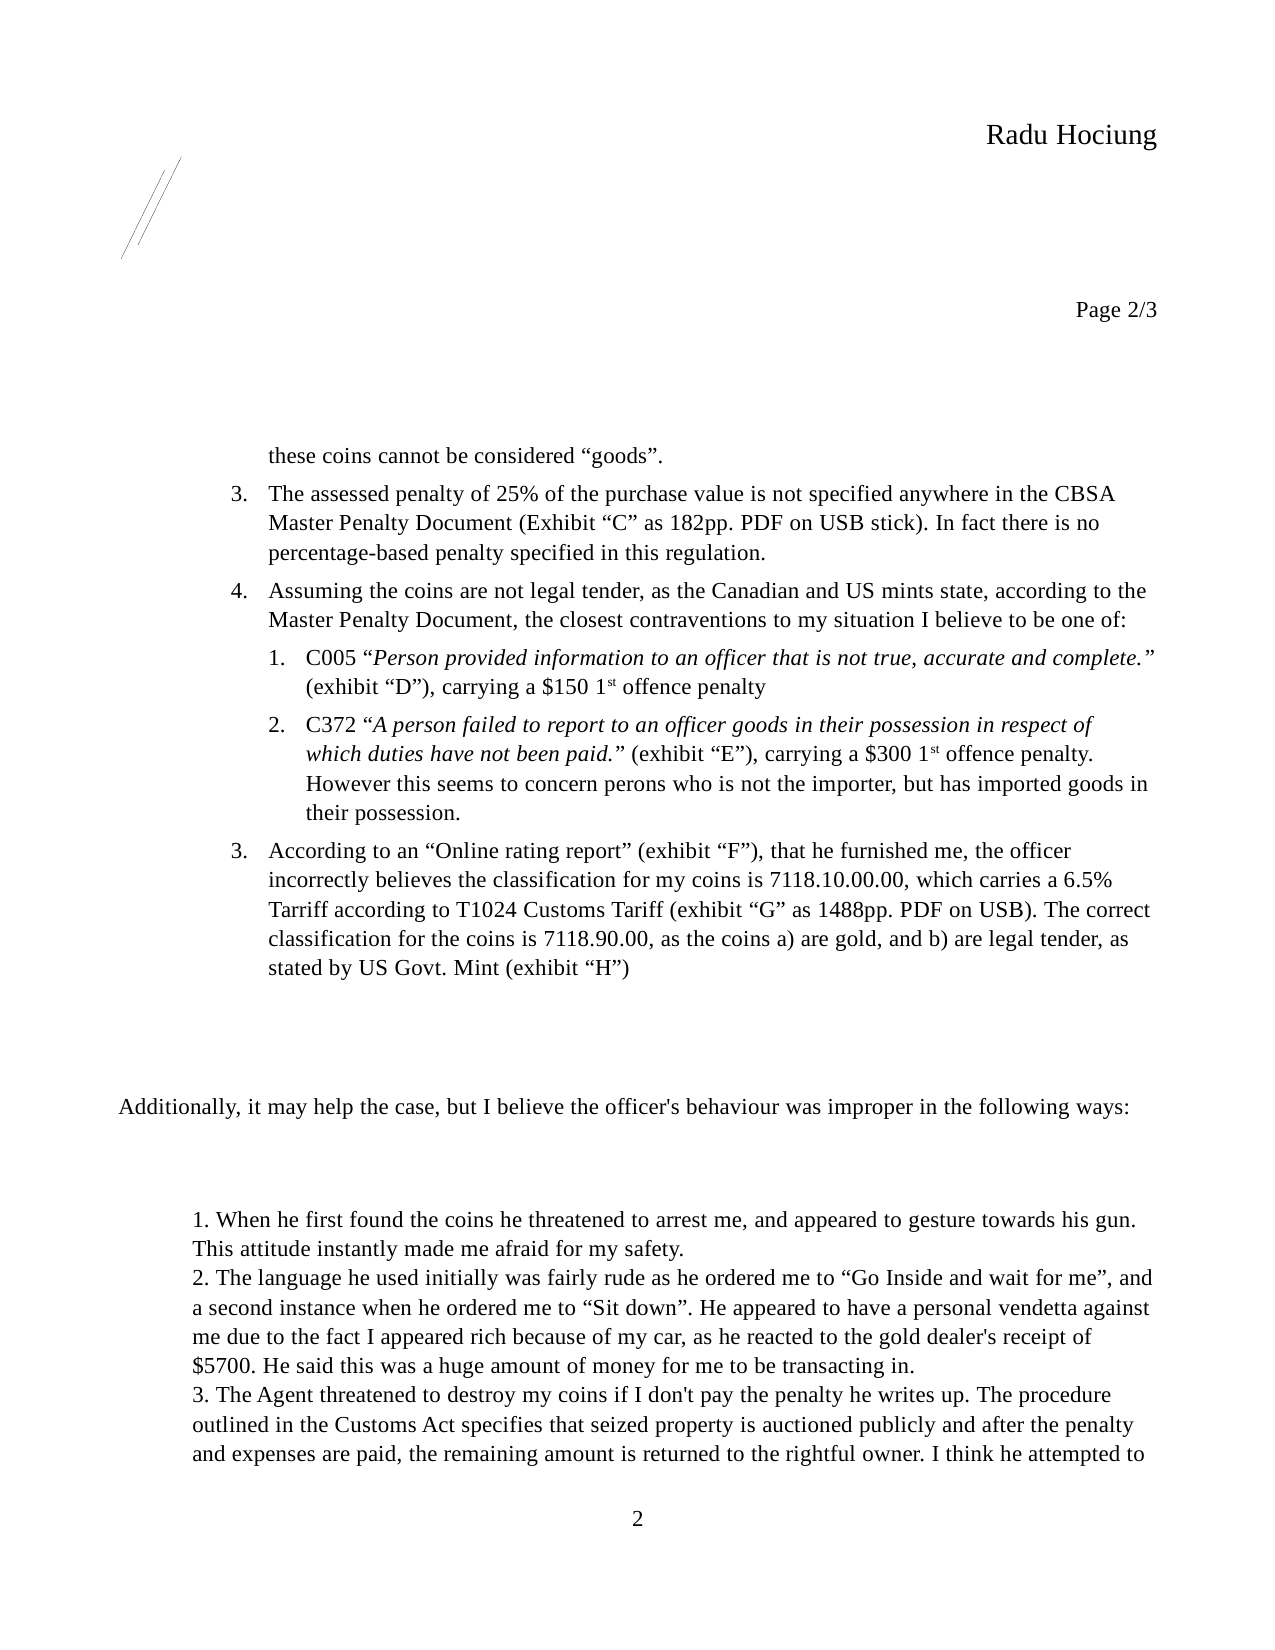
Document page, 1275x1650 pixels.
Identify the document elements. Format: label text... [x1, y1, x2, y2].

list C372 “A person failed to report to an officer goods in their possession in respect of which duties have not been paid.” (exhibit “E”), carrying a $300 1st offence penalty. However this seems to concern perons who is not the importer, but has imported goods in their possession. [268, 712, 1157, 825]
list 2. The language he used initially was fairly rude as he ordered me to “Go Inside and wait for me”, and a second instance when he ordered me to “Sit down”. He appeared to have a personal vendetta against me due to the fact I appeared rich because of my car, as he reacted to the gold dealer's receipt of $5700. He said this was a huge amount of money for me to be transacting in. [192, 1265, 1157, 1378]
list The assessed penalty of 25% of the purchase value is not specified anywhere in the CBSA Master Penalty Document (Exhibit “C” as 182pp. PDF on USB stick). In fact there is no percentage-based penalty specified in this regulation. [231, 481, 1157, 565]
list these coins cannot be considered “goods”. [231, 443, 1157, 468]
text 1. When he first found the coins he threatened to arrest me, and appeared to gesture towards his gun. This attitude instantly made me afraid for my safety. [192, 1207, 1157, 1261]
list According to an “Online rating report” (exhibit “F”), that he furnished me, the officer incorrectly believes the classification for my coins is 7118.10.00.00, which carries a 6.5% Tarriff according to T1024 Customs Tariff (exhibit “G” as 1488pp. PDF on USB). The correct classification for the coins is 7118.90.00, as the coins a) are gold, and b) are legal tender, as stated by US Govt. Mint (exhibit “H”) [231, 838, 1157, 981]
list C005 “Person provided information to an officer that is not true, accurate and complete.” (exhibit “D”), carrying a $150 1st offence penalty [268, 645, 1157, 699]
list Assuming the coins are not legal tender, as the Canadian and US mints state, according to the Master Penalty Document, the closest contraventions to my situation I believe to be one of: [231, 577, 1157, 632]
list 3. The Agent threatened to destroy my coins if I don't pay the penalty he writes up. The procedure outlined in the Customs Act specifies that seized property is auctioned publicly and after the penalty and expenses are paid, the remaining amount is returned to the rightful owner. I think he attempted to [192, 1382, 1157, 1466]
text Additionally, it may help the case, but I believe the officer's behaviour was improper in the following ways: [118, 1094, 1157, 1119]
